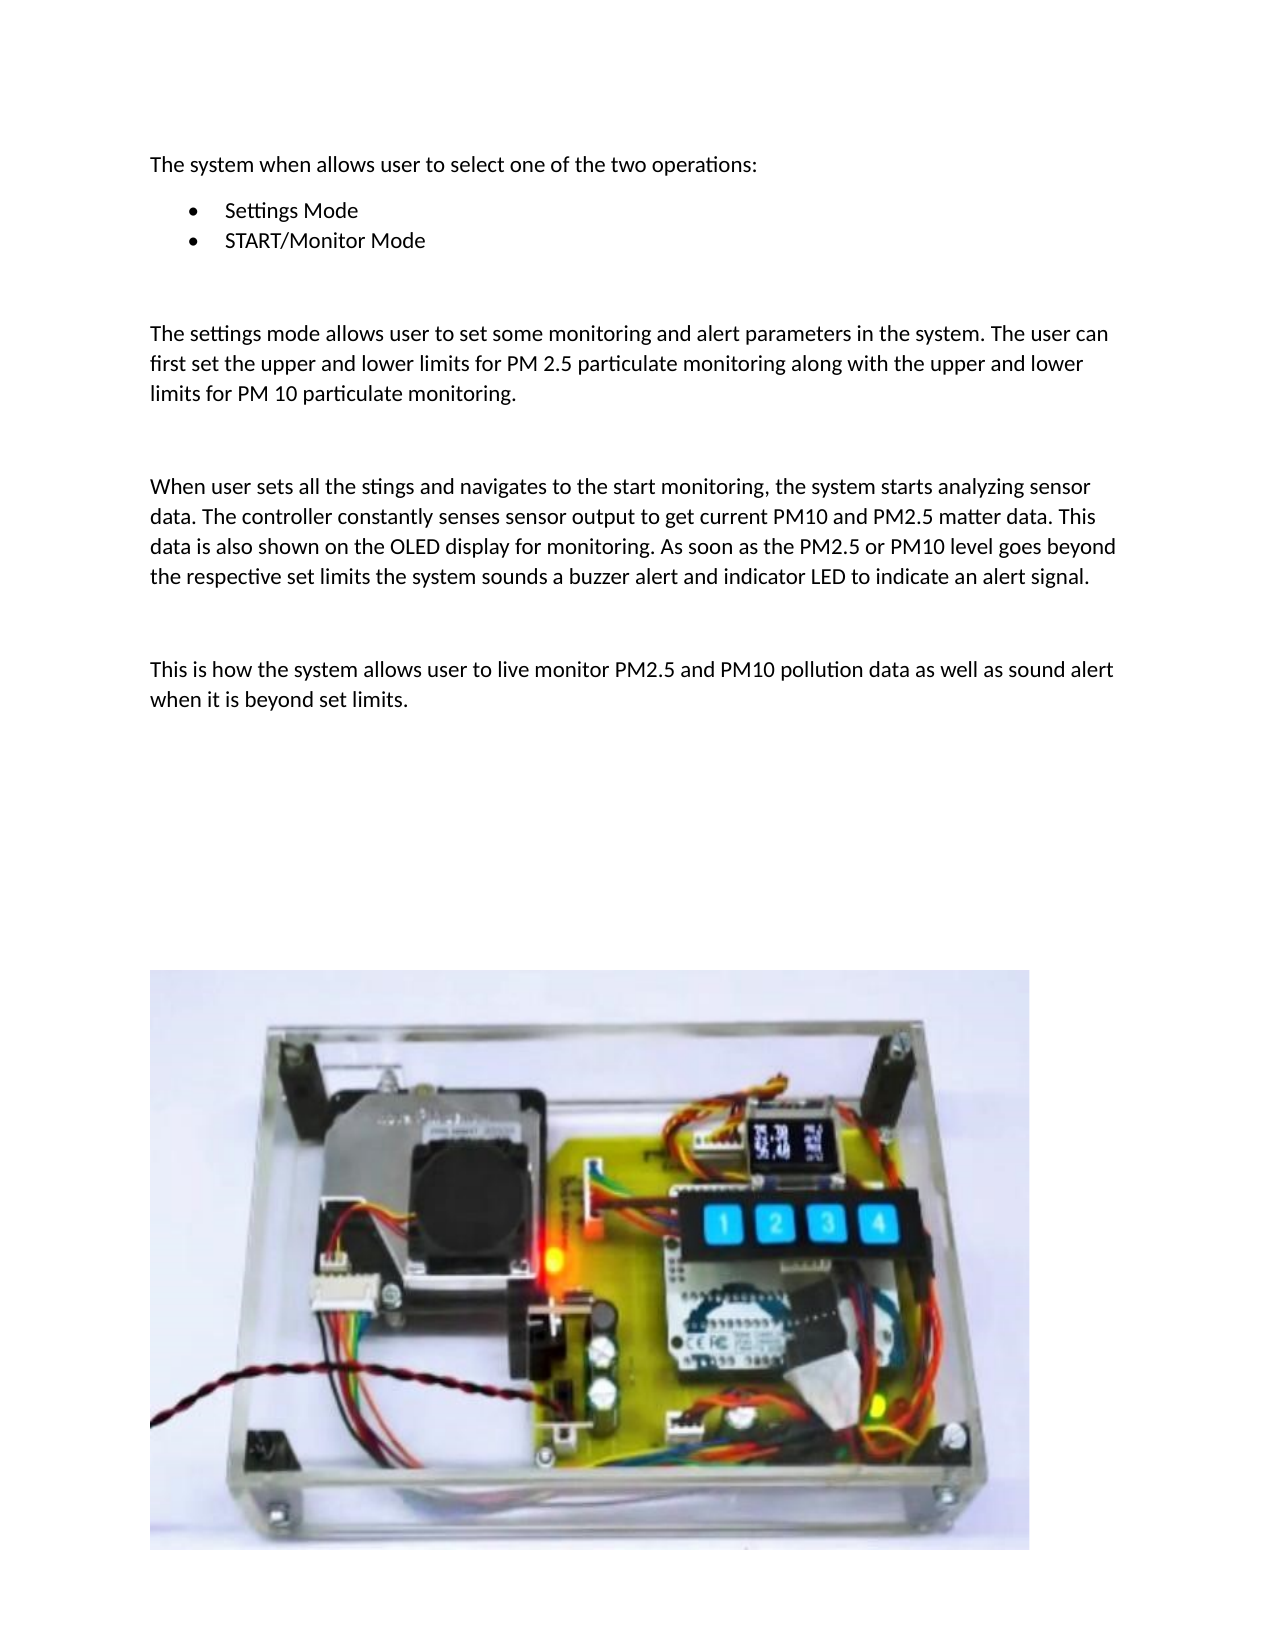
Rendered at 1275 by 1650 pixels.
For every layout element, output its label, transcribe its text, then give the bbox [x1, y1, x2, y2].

list Settings Mode [187, 197, 1125, 224]
text The settings mode allows user to set some monitoring and alert parameters in the system. The user can first set the upper and lower limits for PM 2.5 particulate monitoring along with the upper and lower limits for PM 10 particulate monitoring. [150, 319, 1125, 407]
text The system when allows user to select one of the two operations: [150, 150, 1125, 178]
list START/Monitor Mode [187, 226, 1125, 254]
text When user sets all the stings and navigates to the start monitoring, the system starts analyzing sensor data. The controller constantly senses sensor output to get current PM10 and PM2.5 matter data. This data is also shown on the OLED display for monitoring. As soon as the PM2.5 or PM10 level goes beyond the respective set limits the system sounds a buzzer alert and indicator LED to indicate an alert signal. [150, 472, 1125, 590]
text This is how the system allows user to live monitor PM2.5 and PM10 pollution data as well as sound alert when it is beyond set limits. [150, 655, 1125, 713]
